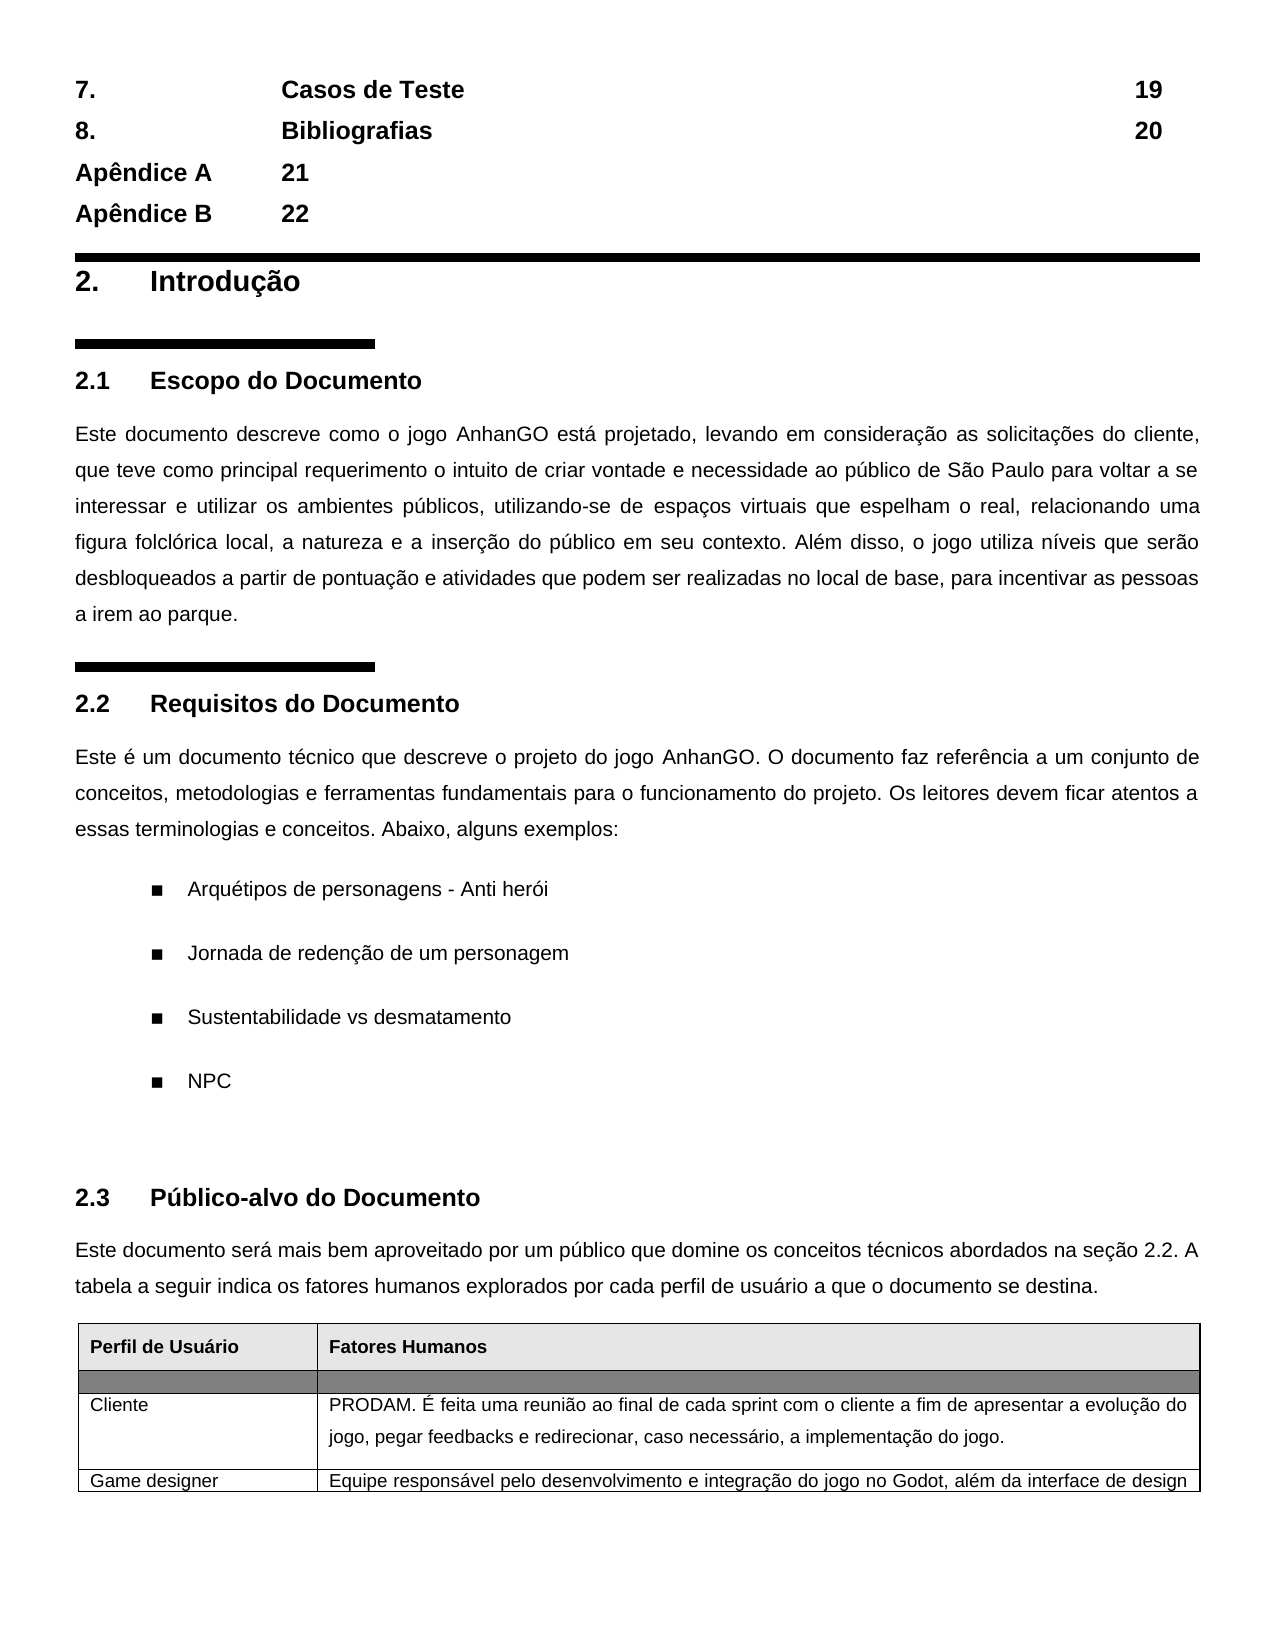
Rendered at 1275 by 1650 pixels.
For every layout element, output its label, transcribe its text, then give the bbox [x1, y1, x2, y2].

table_cell [318, 1371, 1199, 1393]
list Arquétipos de personagens - Anti herói [150, 865, 1200, 908]
table_header Perfil de Usuário [79, 1324, 317, 1370]
text Apêndice A 21 [75, 157, 1200, 186]
table_header Fatores Humanos [318, 1324, 1199, 1370]
table_cell Cliente [79, 1394, 317, 1468]
text Este documento descreve como o jogo AnhanGO está projetado, levando em consideração as solicitações do cliente, que teve como principal requerimento o intuito de criar vontade e necessidade ao público de São Paulo para voltar a se interessar e utilizar os ambientes públicos, utilizando-se de espaços virtuais que espelham o real, relacionando uma figura folclórica local, a natureza e a inserção do público em seu contexto. Além disso, o jogo utiliza níveis que serão desbloqueados a partir de pontuação e atividades que podem ser realizadas no local de base, para incentivar as pessoas a irem ao parque. [75, 422, 1200, 626]
text 7. Casos de Teste 19 [75, 75, 1200, 104]
list Jornada de redenção de um personagem [150, 929, 1200, 972]
text Este documento será mais bem aproveitado por um público que domine os conceitos técnicos abordados na seção 2.2. A tabela a seguir indica os fatores humanos explorados por cada perfil de usuário a que o documento se destina. [75, 1238, 1200, 1298]
table_cell PRODAM. É feita uma reunião ao final de cada sprint com o cliente a fim de apresentar a evolução do jogo, pegar feedbacks e redirecionar, caso necessário, a implementação do jogo. [318, 1394, 1199, 1468]
table_cell Equipe responsável pelo desenvolvimento e integração do jogo no Godot, além da interface de design [318, 1470, 1199, 1491]
list Requisitos do Documento [75, 689, 1200, 718]
text Este é um documento técnico que descreve o projeto do jogo AnhanGO. O documento faz referência a um conjunto de conceitos, metodologias e ferramentas fundamentais para o funcionamento do projeto. Os leitores devem ficar atentos a essas terminologias e conceitos. Abaixo, alguns exemplos: [75, 745, 1200, 841]
list NPC [150, 1058, 1200, 1100]
list Introdução [75, 262, 1200, 297]
table_cell Game designer [79, 1470, 317, 1491]
text Apêndice B 22 [75, 199, 1200, 227]
list Sustentabilidade vs desmatamento [150, 993, 1200, 1036]
list Público-alvo do Documento [75, 1183, 1200, 1211]
table_cell [79, 1371, 317, 1393]
list Escopo do Documento [75, 366, 1200, 395]
text 8. Bibliografias 20 [75, 116, 1200, 145]
